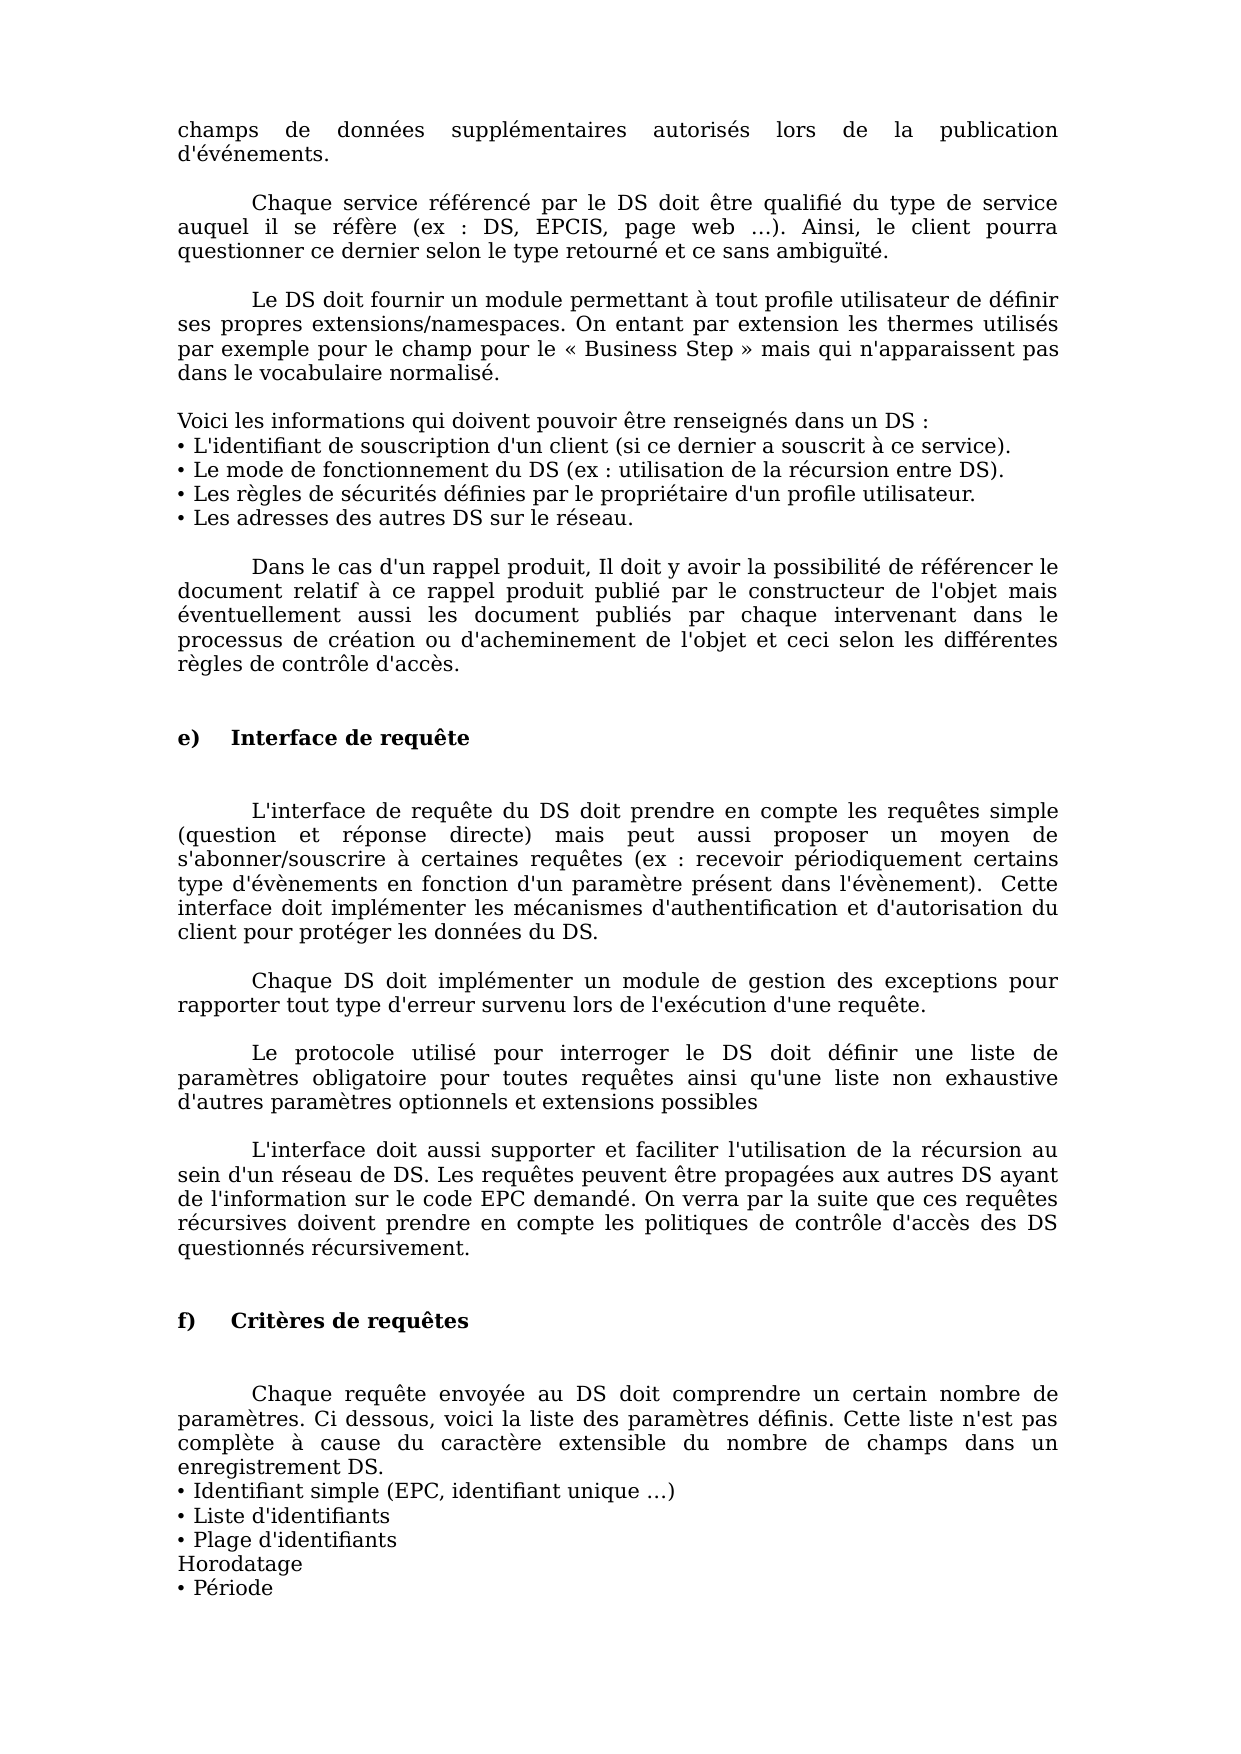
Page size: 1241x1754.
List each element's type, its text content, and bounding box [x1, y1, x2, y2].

text champs de données supplémentaires autorisés lors de la publication d'événements. [177, 118, 1059, 167]
list Plage d'identifiants [177, 1528, 1059, 1552]
text Chaque requête envoyée au DS doit comprendre un certain nombre de paramètres. Ci dessous, voici la liste des paramètres définis. Cette liste n'est pas complète à cause du caractère extensible du nombre de champs dans un enregistrement DS. [177, 1382, 1059, 1479]
list Liste d'identifiants [177, 1504, 1059, 1528]
text Le protocole utilisé pour interroger le DS doit définir une liste de paramètres obligatoire pour toutes requêtes ainsi qu'une liste non exhaustive d'autres paramètres optionnels et extensions possibles [177, 1041, 1059, 1114]
list L'identifiant de souscription d'un client (si ce dernier a souscrit à ce service). [177, 434, 1059, 458]
list Interface de requête [177, 725, 1059, 750]
text Chaque service référencé par le DS doit être qualifié du type de service auquel il se réfère (ex : DS, EPCIS, page web …). Ainsi, le client pourra questionner ce dernier selon le type retourné et ce sans ambiguïté. [177, 191, 1059, 264]
text Chaque DS doit implémenter un module de gestion des exceptions pour rapporter tout type d'erreur survenu lors de l'exécution d'une requête. [177, 969, 1059, 1017]
list Les adresses des autres DS sur le réseau. [177, 506, 1059, 531]
text Le DS doit fournir un module permettant à tout profile utilisateur de définir ses propres extensions/namespaces. On entant par extension les thermes utilisés par exemple pour le champ pour le « Business Step » mais qui n'apparaissent pas dans le vocabulaire normalisé. [177, 288, 1059, 385]
list Identifiant simple (EPC, identifiant unique …) [177, 1479, 1059, 1504]
list Horodatage [177, 1552, 1059, 1576]
text Dans le cas d'un rappel produit, Il doit y avoir la possibilité de référencer le document relatif à ce rappel produit publié par le constructeur de l'objet mais éventuellement aussi les document publiés par chaque intervenant dans le processus de création ou d'acheminement de l'objet et ceci selon les différentes règles de contrôle d'accès. [177, 555, 1059, 676]
list Critères de requêtes [177, 1309, 1059, 1333]
text L'interface doit aussi supporter et faciliter l'utilisation de la récursion au sein d'un réseau de DS. Les requêtes peuvent être propagées aux autres DS ayant de l'information sur le code EPC demandé. On verra par la suite que ces requêtes récursives doivent prendre en compte les politiques de contrôle d'accès des DS questionnés récursivement. [177, 1138, 1059, 1260]
list Les règles de sécurités définies par le propriétaire d'un profile utilisateur. [177, 482, 1059, 506]
list Le mode de fonctionnement du DS (ex : utilisation de la récursion entre DS). [177, 458, 1059, 482]
text L'interface de requête du DS doit prendre en compte les requêtes simple (question et réponse directe) mais peut aussi proposer un moyen de s'abonner/souscrire à certaines requêtes (ex : recevoir périodiquement certains type d'évènements en fonction d'un paramètre présent dans l'évènement). Cette interface doit implémenter les mécanismes d'authentification et d'autorisation du client pour protéger les données du DS. [177, 799, 1059, 944]
list Période [177, 1576, 1059, 1601]
text Voici les informations qui doivent pouvoir être renseignés dans un DS : [177, 409, 1059, 434]
